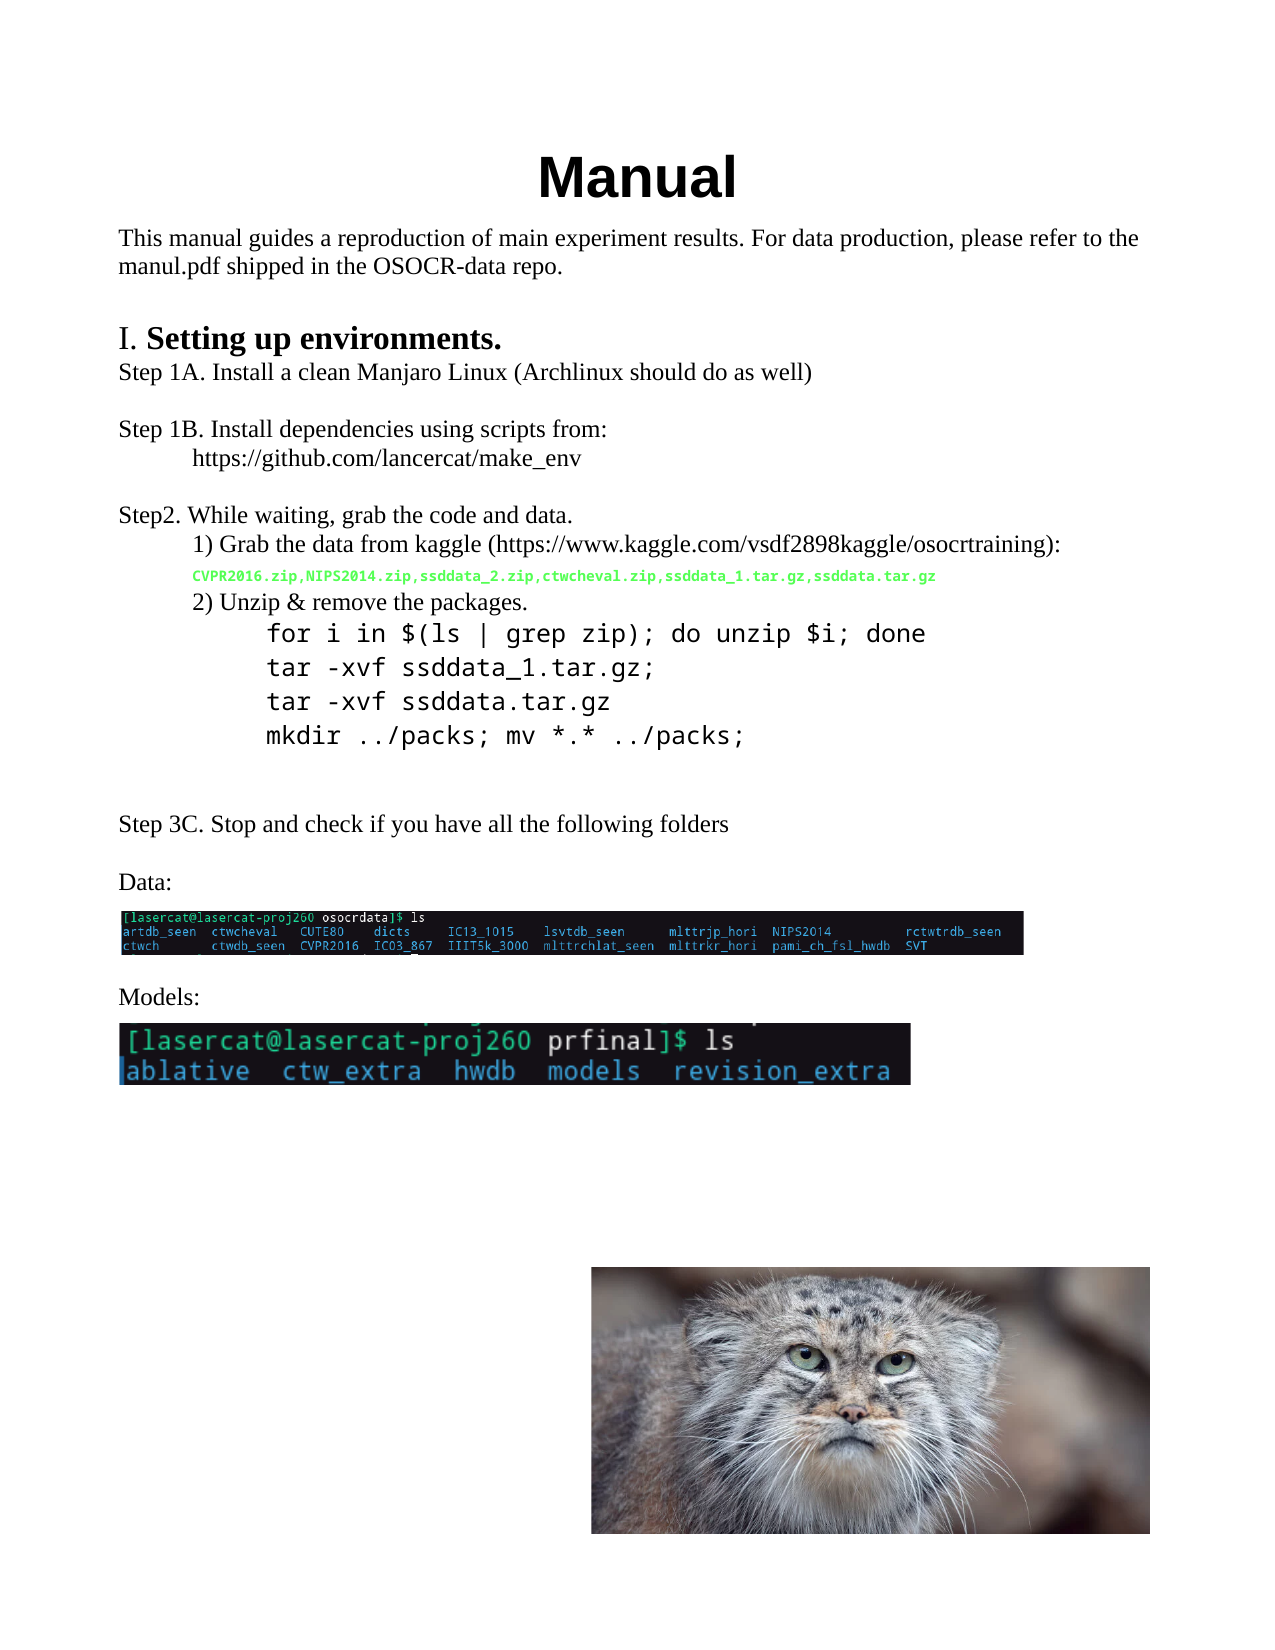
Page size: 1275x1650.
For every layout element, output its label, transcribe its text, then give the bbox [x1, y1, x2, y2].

text https://github.com/lancercat/make_env [118, 443, 1157, 472]
text 1) Grab the data from kaggle (https://www.kaggle.com/vsdf2898kaggle/osocrtraining): [118, 529, 1157, 558]
text Step 1B. Install dependencies using scripts from: [118, 414, 1157, 443]
text I. Setting up environments. [118, 318, 1157, 357]
text Models: [118, 982, 1157, 1011]
picture [121, 911, 1024, 955]
text Step2. While waiting, grab the code and data. [118, 501, 1157, 529]
text tar -xvf ssddata.tar.gz [118, 684, 1157, 718]
text 2) Unzip & remove the packages. [118, 587, 1157, 616]
picture [115, 1023, 911, 1085]
text Step 1A. Install a clean Manjaro Linux (Archlinux should do as well) [118, 357, 1157, 386]
text This manual guides a reproduction of main experiment results. For data production, please refer to the manul.pdf shipped in the OSOCR-data repo. [118, 223, 1157, 280]
text Step 3C. Stop and check if you have all the following folders [118, 809, 1157, 838]
text mkdir ../packs; mv *.* ../packs; [118, 718, 1157, 752]
text CVPR2016.zip,NIPS2014.zip,ssddata_2.zip,ctwcheval.zip,ssddata_1.tar.gz,ssddata.tar.gz [118, 558, 1157, 587]
text for i in $(ls | grep zip); do unzip $i; done tar -xvf ssddata_1.tar.gz; [118, 616, 1157, 684]
title Manual [118, 143, 1157, 210]
text Data: [118, 867, 1157, 896]
picture [591, 1267, 1150, 1534]
